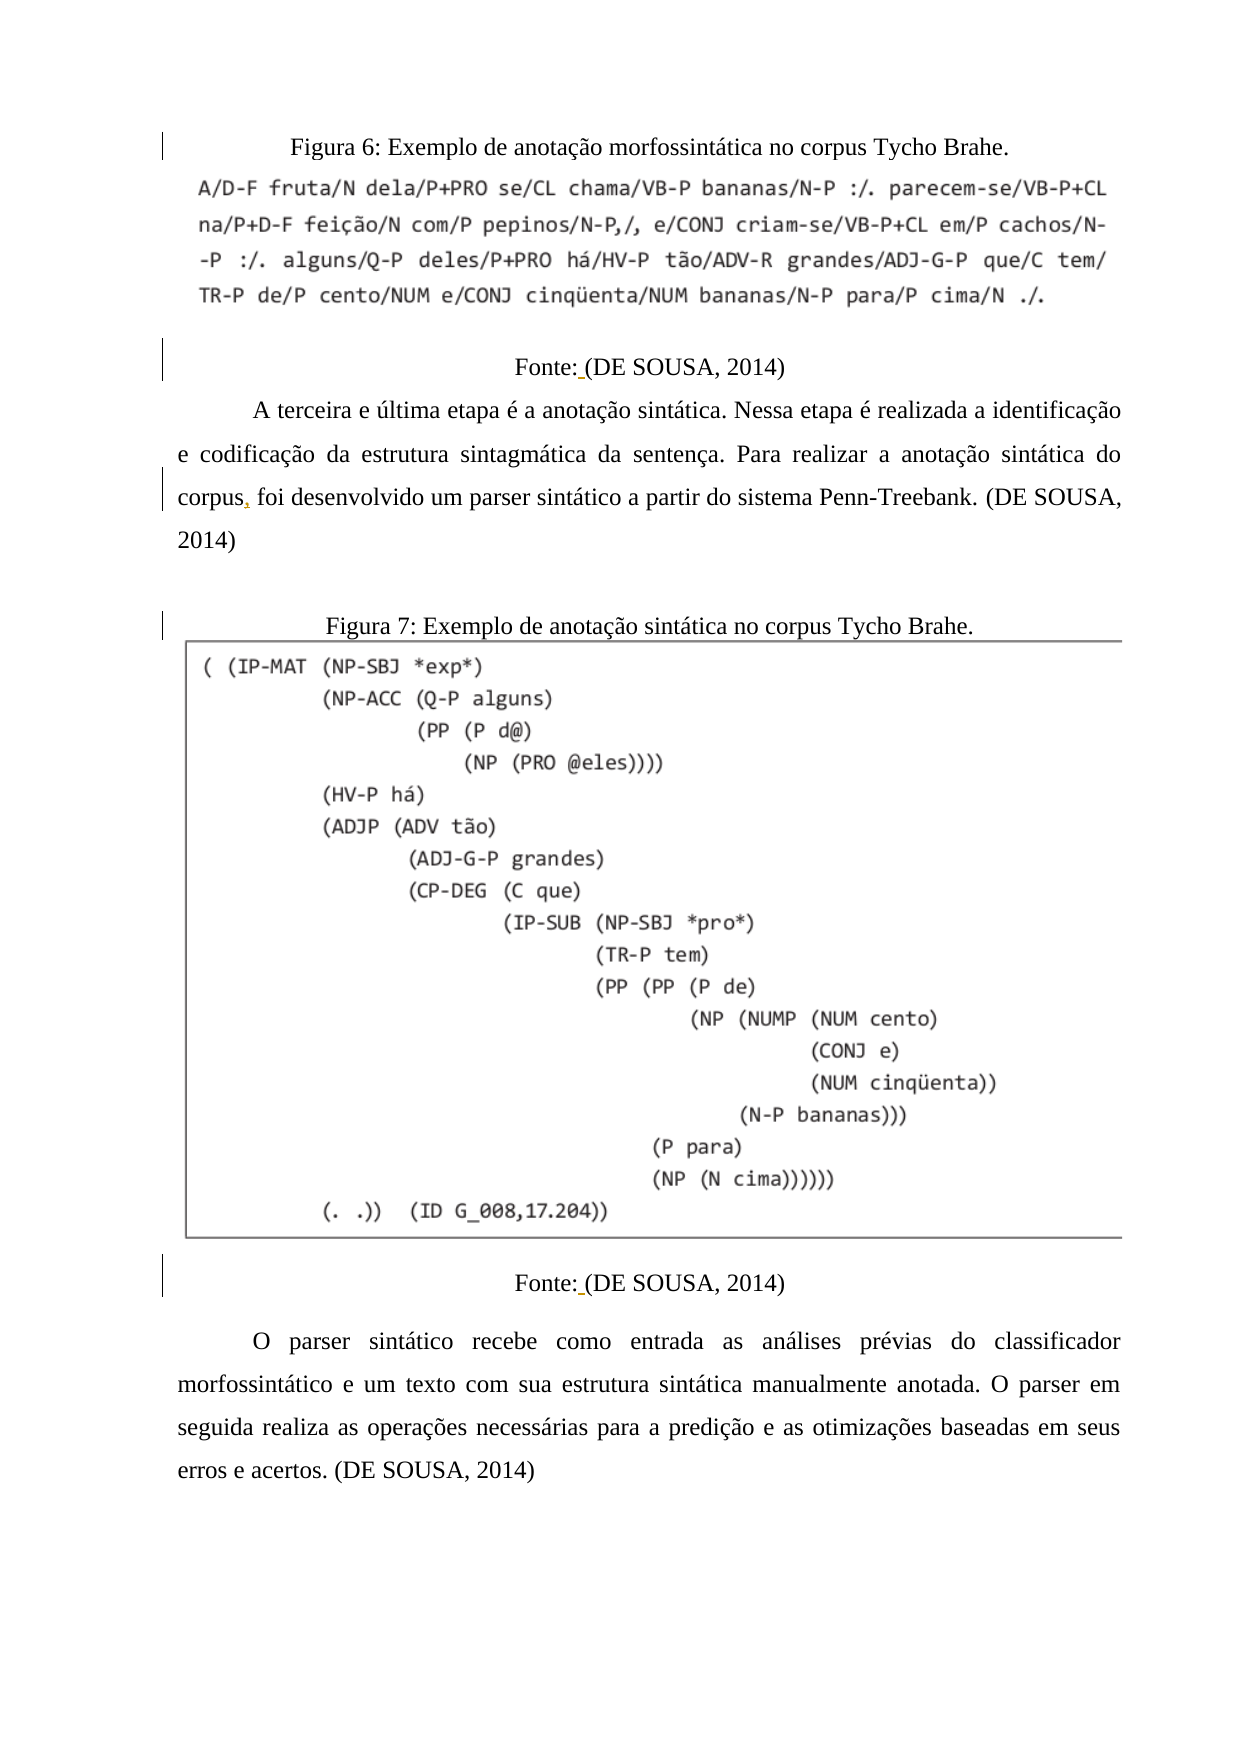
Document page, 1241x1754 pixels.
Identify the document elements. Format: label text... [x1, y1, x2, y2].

text Figura 6: Exemplo de anotação morfossintática no corpus Tycho Brahe. [177, 132, 1122, 160]
text Figura 7: Exemplo de anotação sintática no corpus Tycho Brahe. [177, 611, 1122, 640]
text Fonte: (DE SOUSA, 2014) [177, 324, 1122, 381]
text O parser sintático recebe como entrada as análises prévias do classificador morfossintático e um texto com sua estrutura sintática manualmente anotada. O parser em seguida realiza as operações necessárias para a predição e as otimizações baseadas em seus erros e acertos. (DE SOUSA, 2014) [177, 1297, 1122, 1484]
text A terceira e última etapa é a anotação sintática. Nessa etapa é realizada a identificação e codificação da estrutura sintagmática da sentença. Para realizar a anotação sintática do corpus, foi desenvolvido um parser sintático a partir do sistema Penn-Treebank. (DE SOUSA, 2014) [177, 381, 1122, 554]
picture [177, 160, 1123, 324]
text Fonte: (DE SOUSA, 2014) [177, 1240, 1122, 1297]
picture [177, 640, 1123, 1240]
